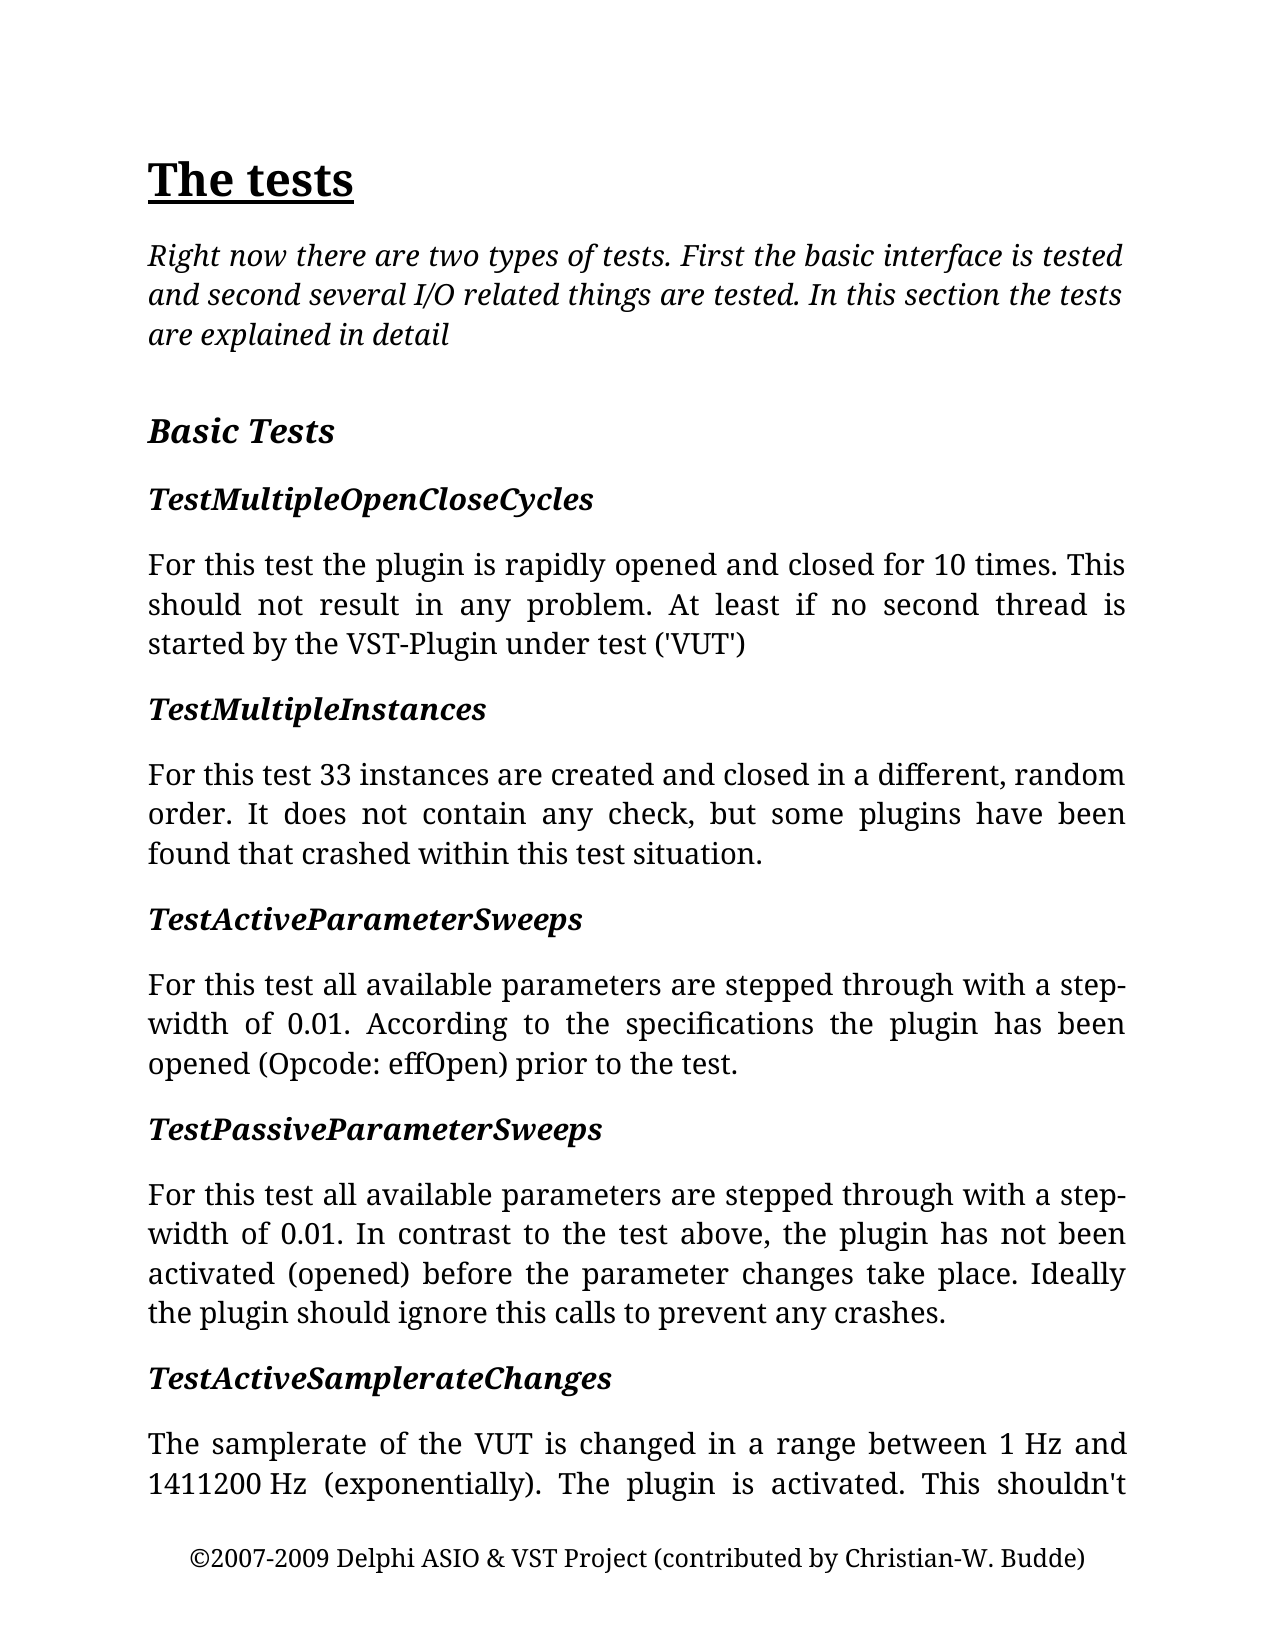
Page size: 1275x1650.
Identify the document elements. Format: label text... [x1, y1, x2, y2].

subtitle TestActiveSamplerateChanges [148, 1357, 1127, 1398]
text For this test the plugin is rapidly opened and closed for 10 times. This should not result in any problem. At least if no second thread is started by the VST-Plugin under test ('VUT') [148, 544, 1127, 663]
subtitle TestMultipleInstances [148, 688, 1127, 729]
text For this test all available parameters are stepped through with a step-width of 0.01. In contrast to the test above, the plugin has not been activated (opened) before the parameter changes take place. Ideally the plugin should ignore this calls to prevent any crashes. [148, 1174, 1127, 1332]
text The samplerate of the VUT is changed in a range between 1 Hz and 1411200 Hz (exponentially). The plugin is activated. This shouldn't [148, 1423, 1127, 1503]
subtitle TestMultipleOpenCloseCycles [148, 478, 1127, 519]
text Right now there are two types of tests. First the basic interface is tested and second several I/O related things are tested. In this section the tests are explained in detail [148, 235, 1127, 354]
subtitle Basic Tests [148, 408, 1127, 453]
text For this test all available parameters are stepped through with a step-width of 0.01. According to the specifications the plugin has been opened (Opcode: effOpen) prior to the test. [148, 964, 1127, 1083]
text For this test 33 instances are created and closed in a different, random order. It does not contain any check, but some plugins have been found that crashed within this test situation. [148, 754, 1127, 873]
subtitle TestPassiveParameterSweeps [148, 1108, 1127, 1149]
subtitle The tests [148, 148, 1127, 210]
subtitle TestActiveParameterSweeps [148, 898, 1127, 939]
